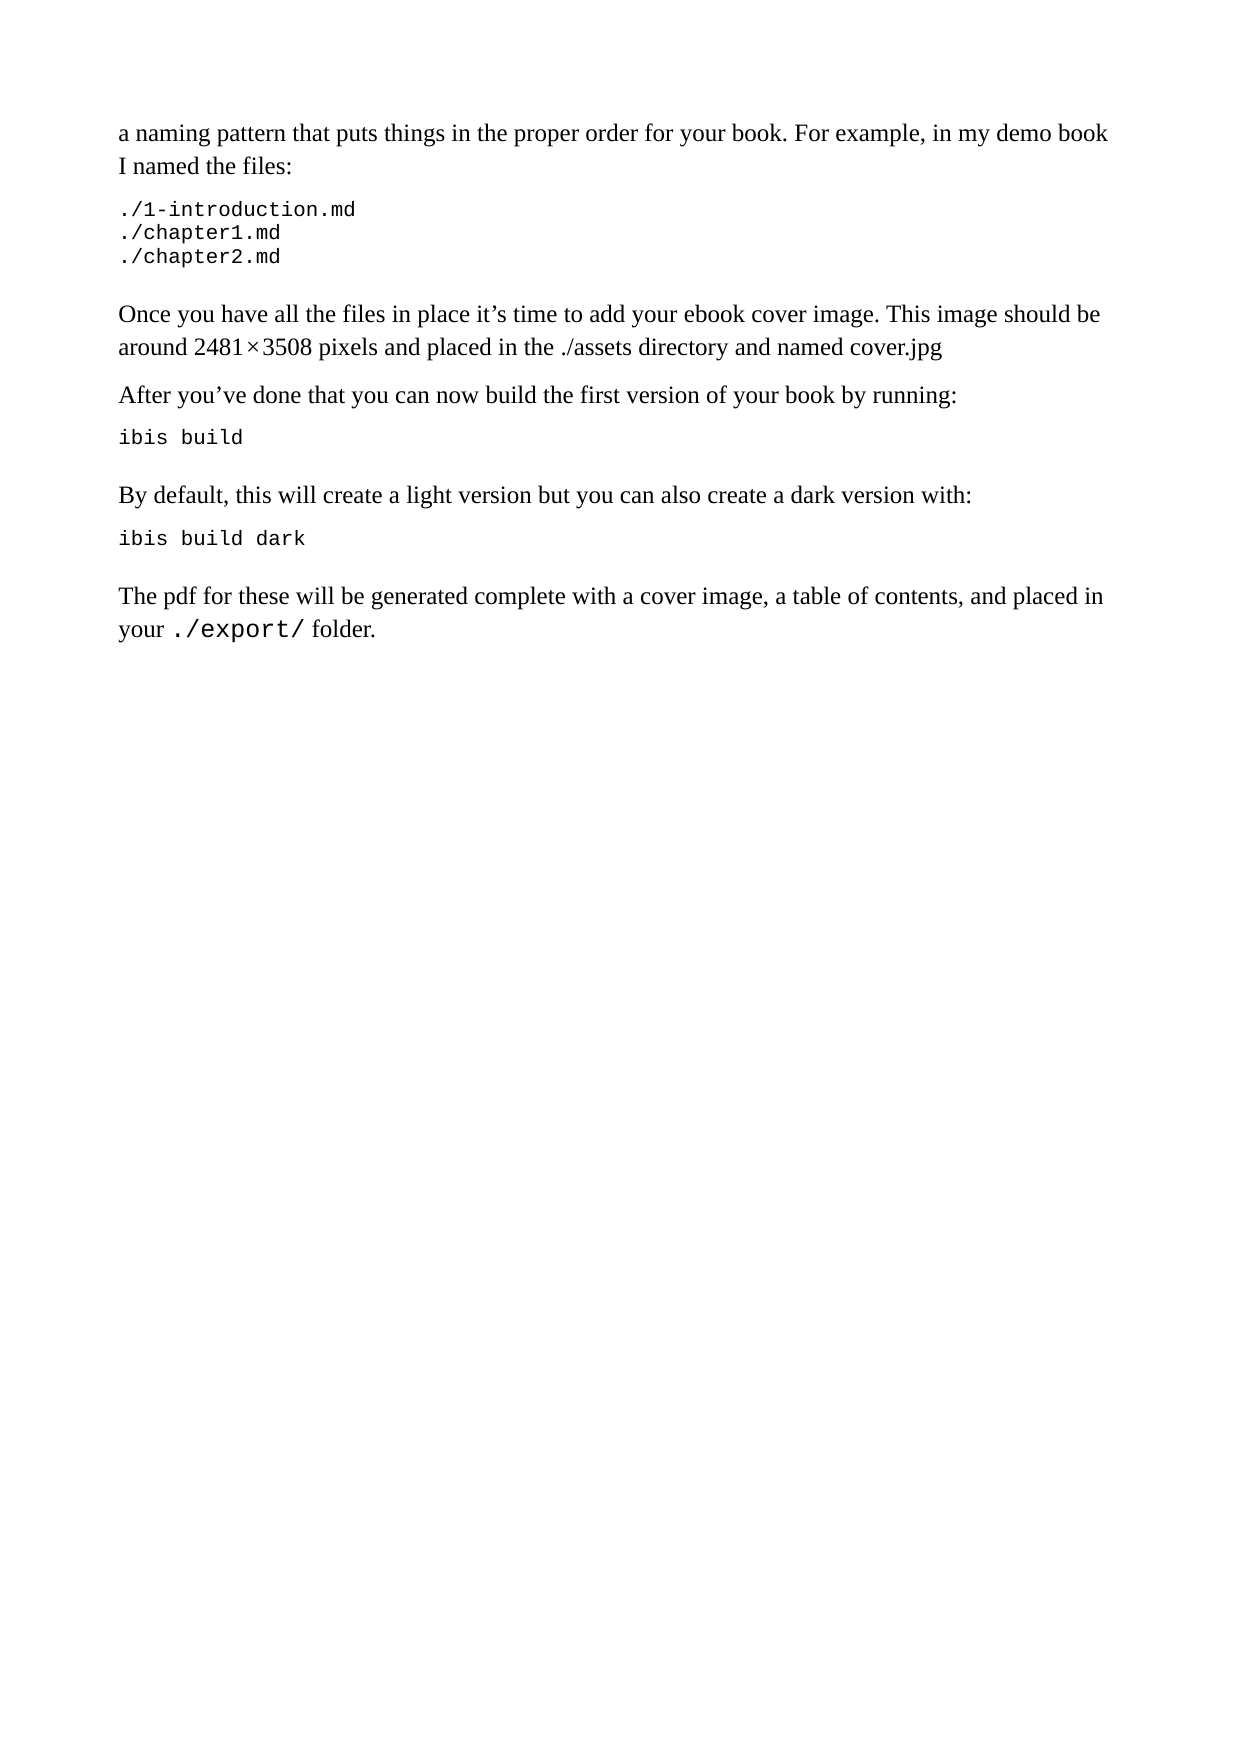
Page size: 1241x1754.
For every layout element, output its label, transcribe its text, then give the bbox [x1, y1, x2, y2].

text ibis build dark [118, 528, 1122, 552]
text ibis build [118, 427, 1122, 451]
text ./1-introduction.md [118, 199, 1122, 222]
text ./chapter1.md [118, 222, 1122, 246]
text Once you have all the files in place it’s time to add your ebook cover image. This image should be around 2481 × 3508 pixels and placed in the ./assets directory and named cover.jpg [118, 299, 1122, 361]
text a naming pattern that puts things in the proper order for your book. For example, in my demo book I named the files: [118, 118, 1122, 180]
text ./chapter2.md [118, 246, 1122, 270]
text By default, this will create a light version but you can also create a dark version with: [118, 481, 1122, 509]
text The pdf for these will be generated complete with a cover image, a table of contents, and placed in your ./export/ folder. [118, 581, 1122, 645]
text After you’ve done that you can now build the first version of your book by running: [118, 380, 1122, 408]
